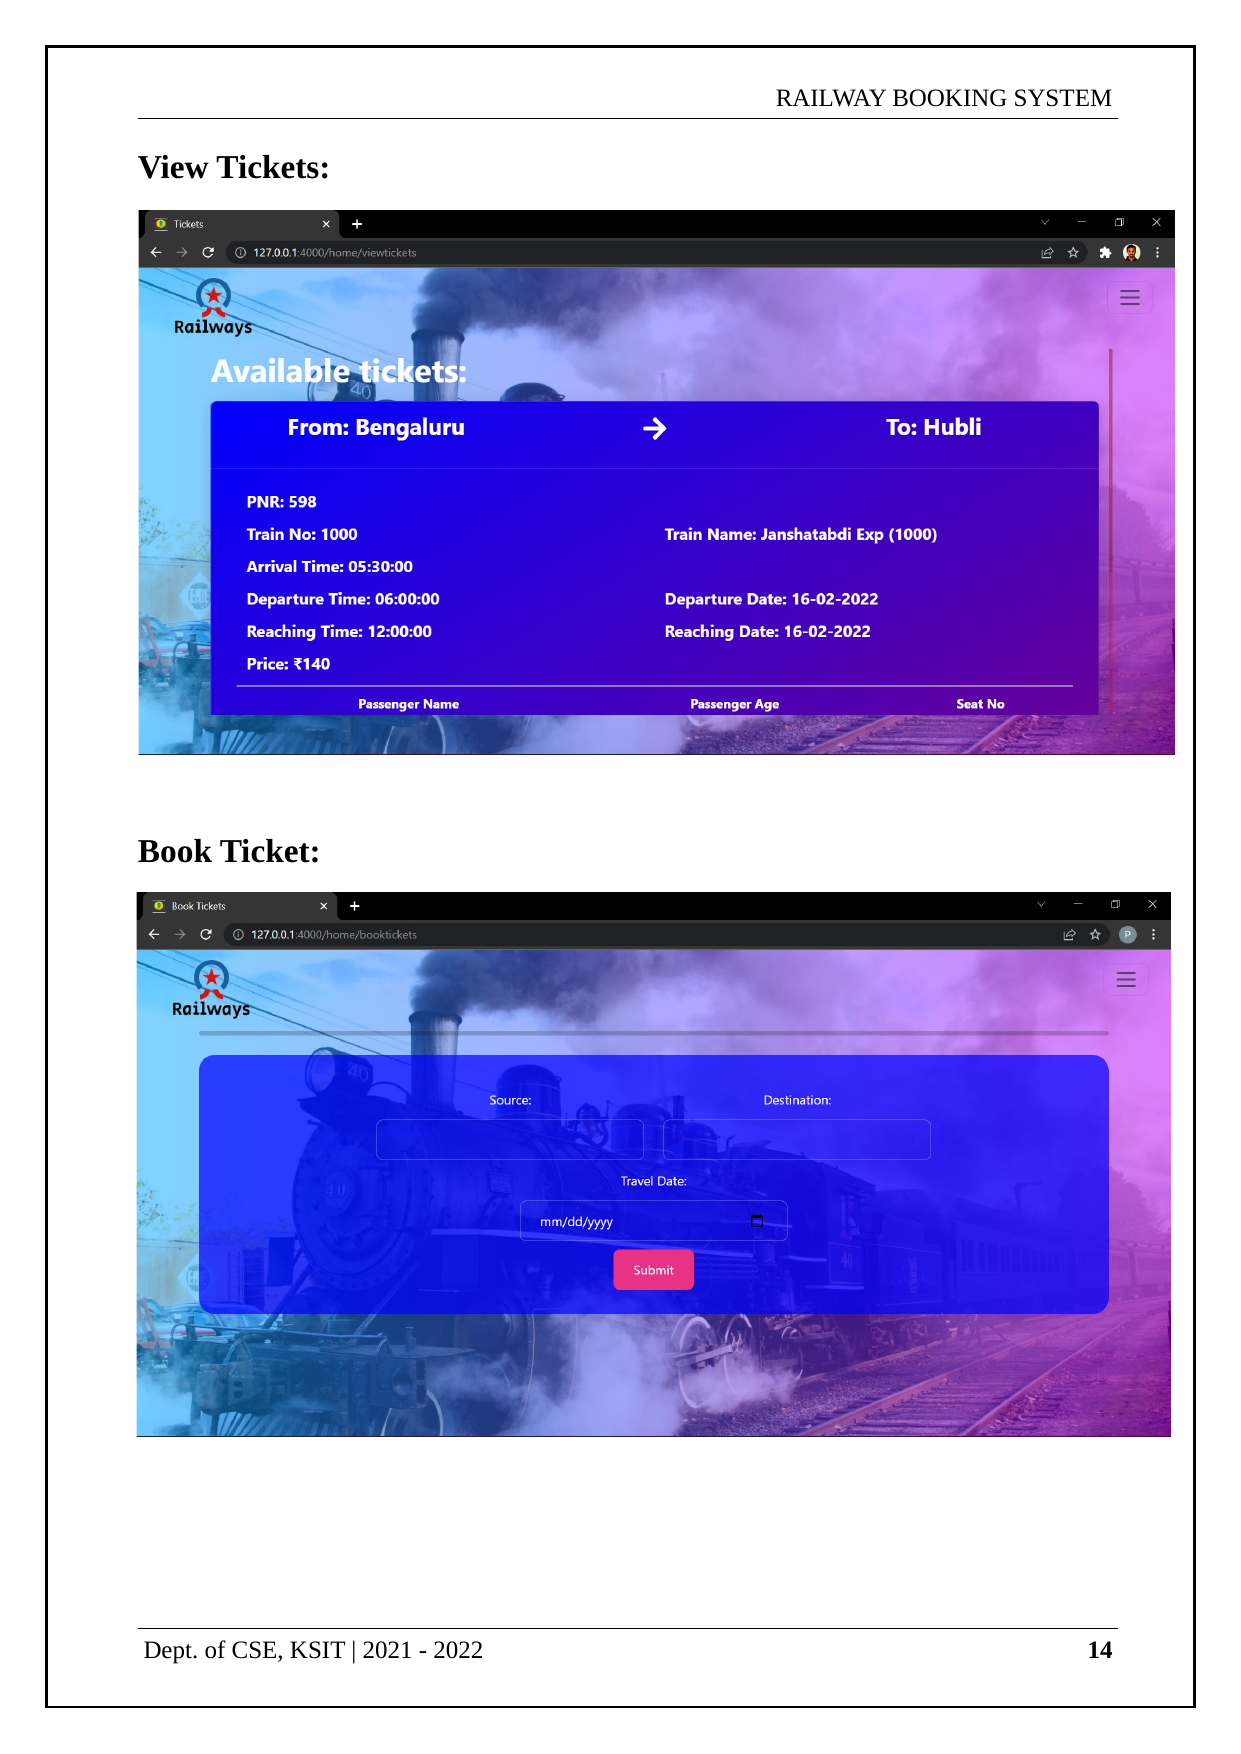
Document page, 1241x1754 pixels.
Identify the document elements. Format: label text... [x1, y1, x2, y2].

picture [138, 210, 1175, 755]
text Book Ticket: [138, 831, 1118, 870]
table_header 14 [628, 1629, 1118, 1669]
table_header RAILWAY BOOKING SYSTEM [138, 78, 1118, 118]
table_header Dept. of CSE, KSIT | 2021 - 2022 [138, 1629, 628, 1669]
picture [136, 892, 1171, 1437]
text View Tickets: [138, 148, 1118, 186]
